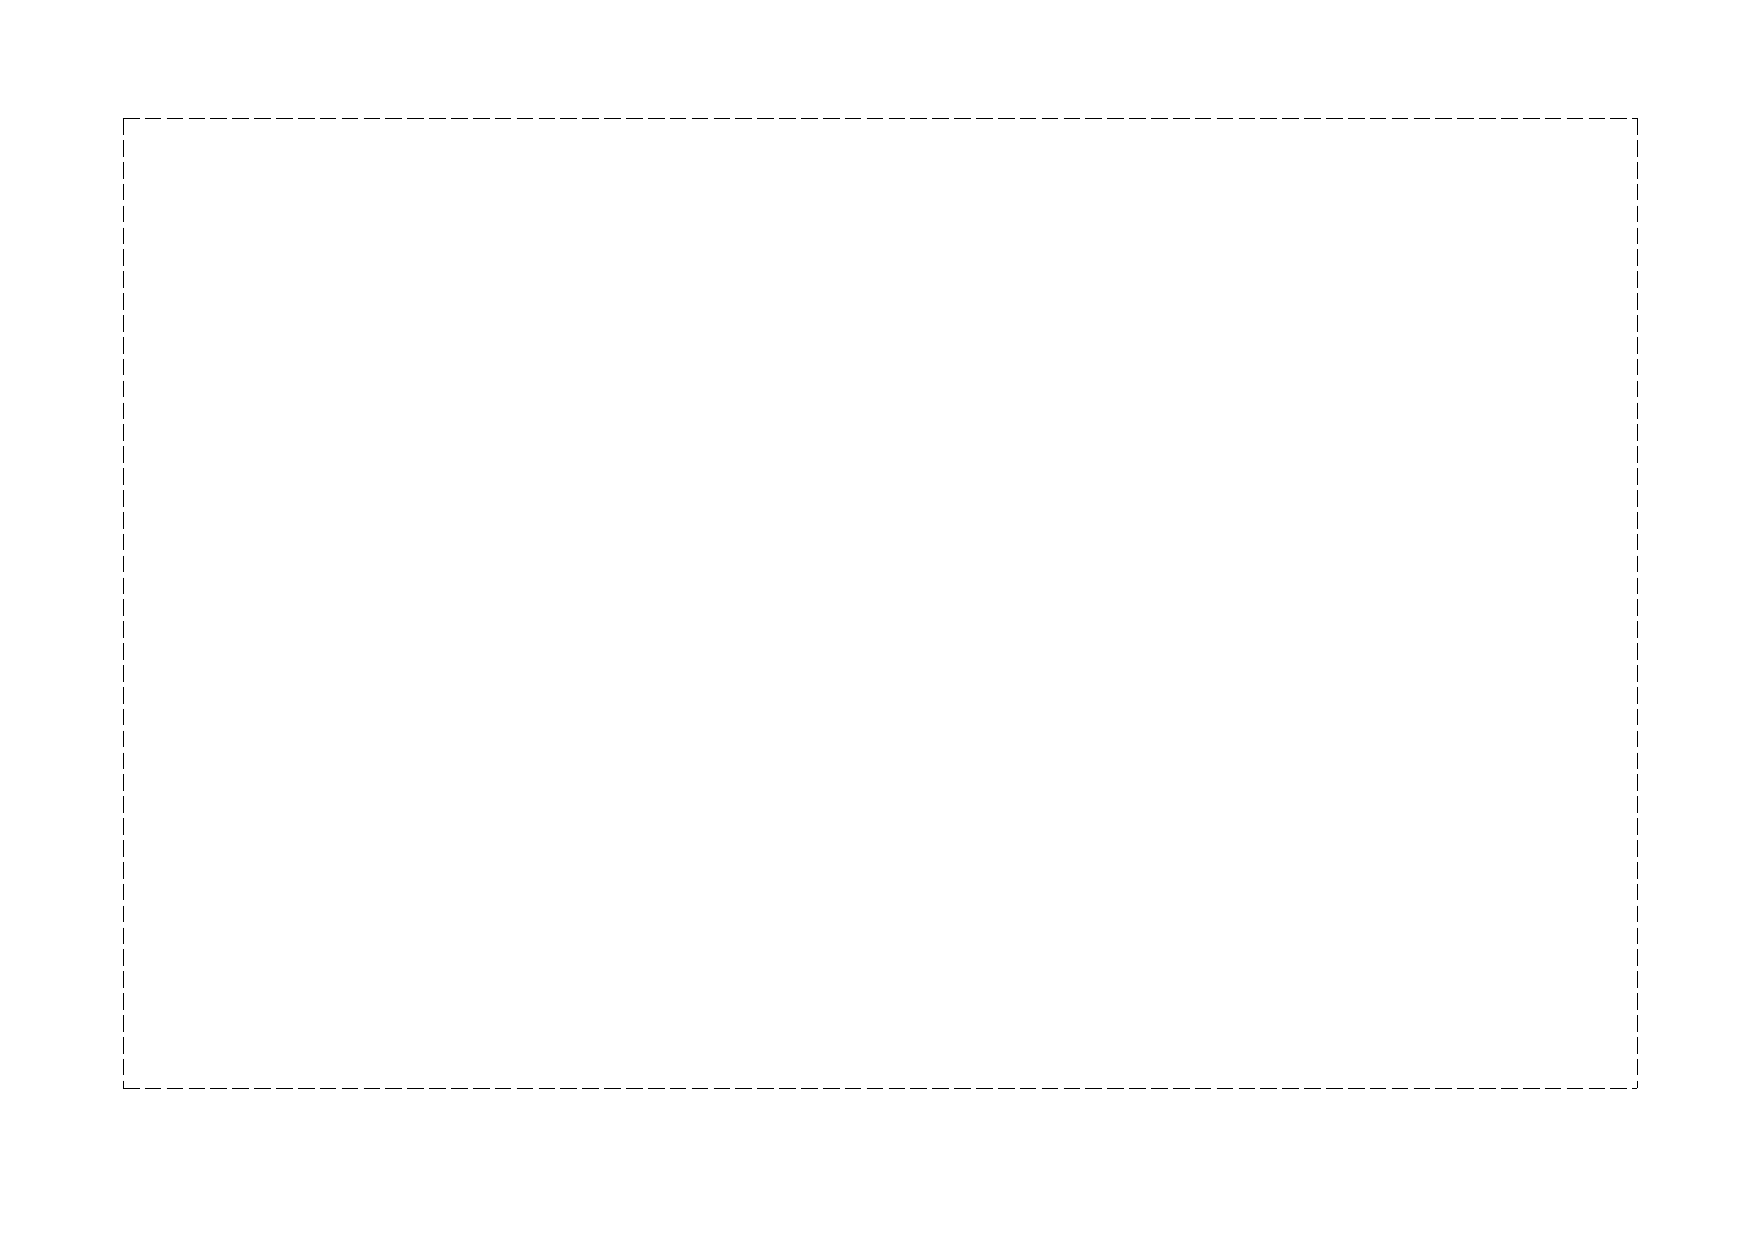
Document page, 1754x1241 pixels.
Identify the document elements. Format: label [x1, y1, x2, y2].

table_cell [870, 118, 1637, 1087]
table_cell [123, 118, 869, 1087]
